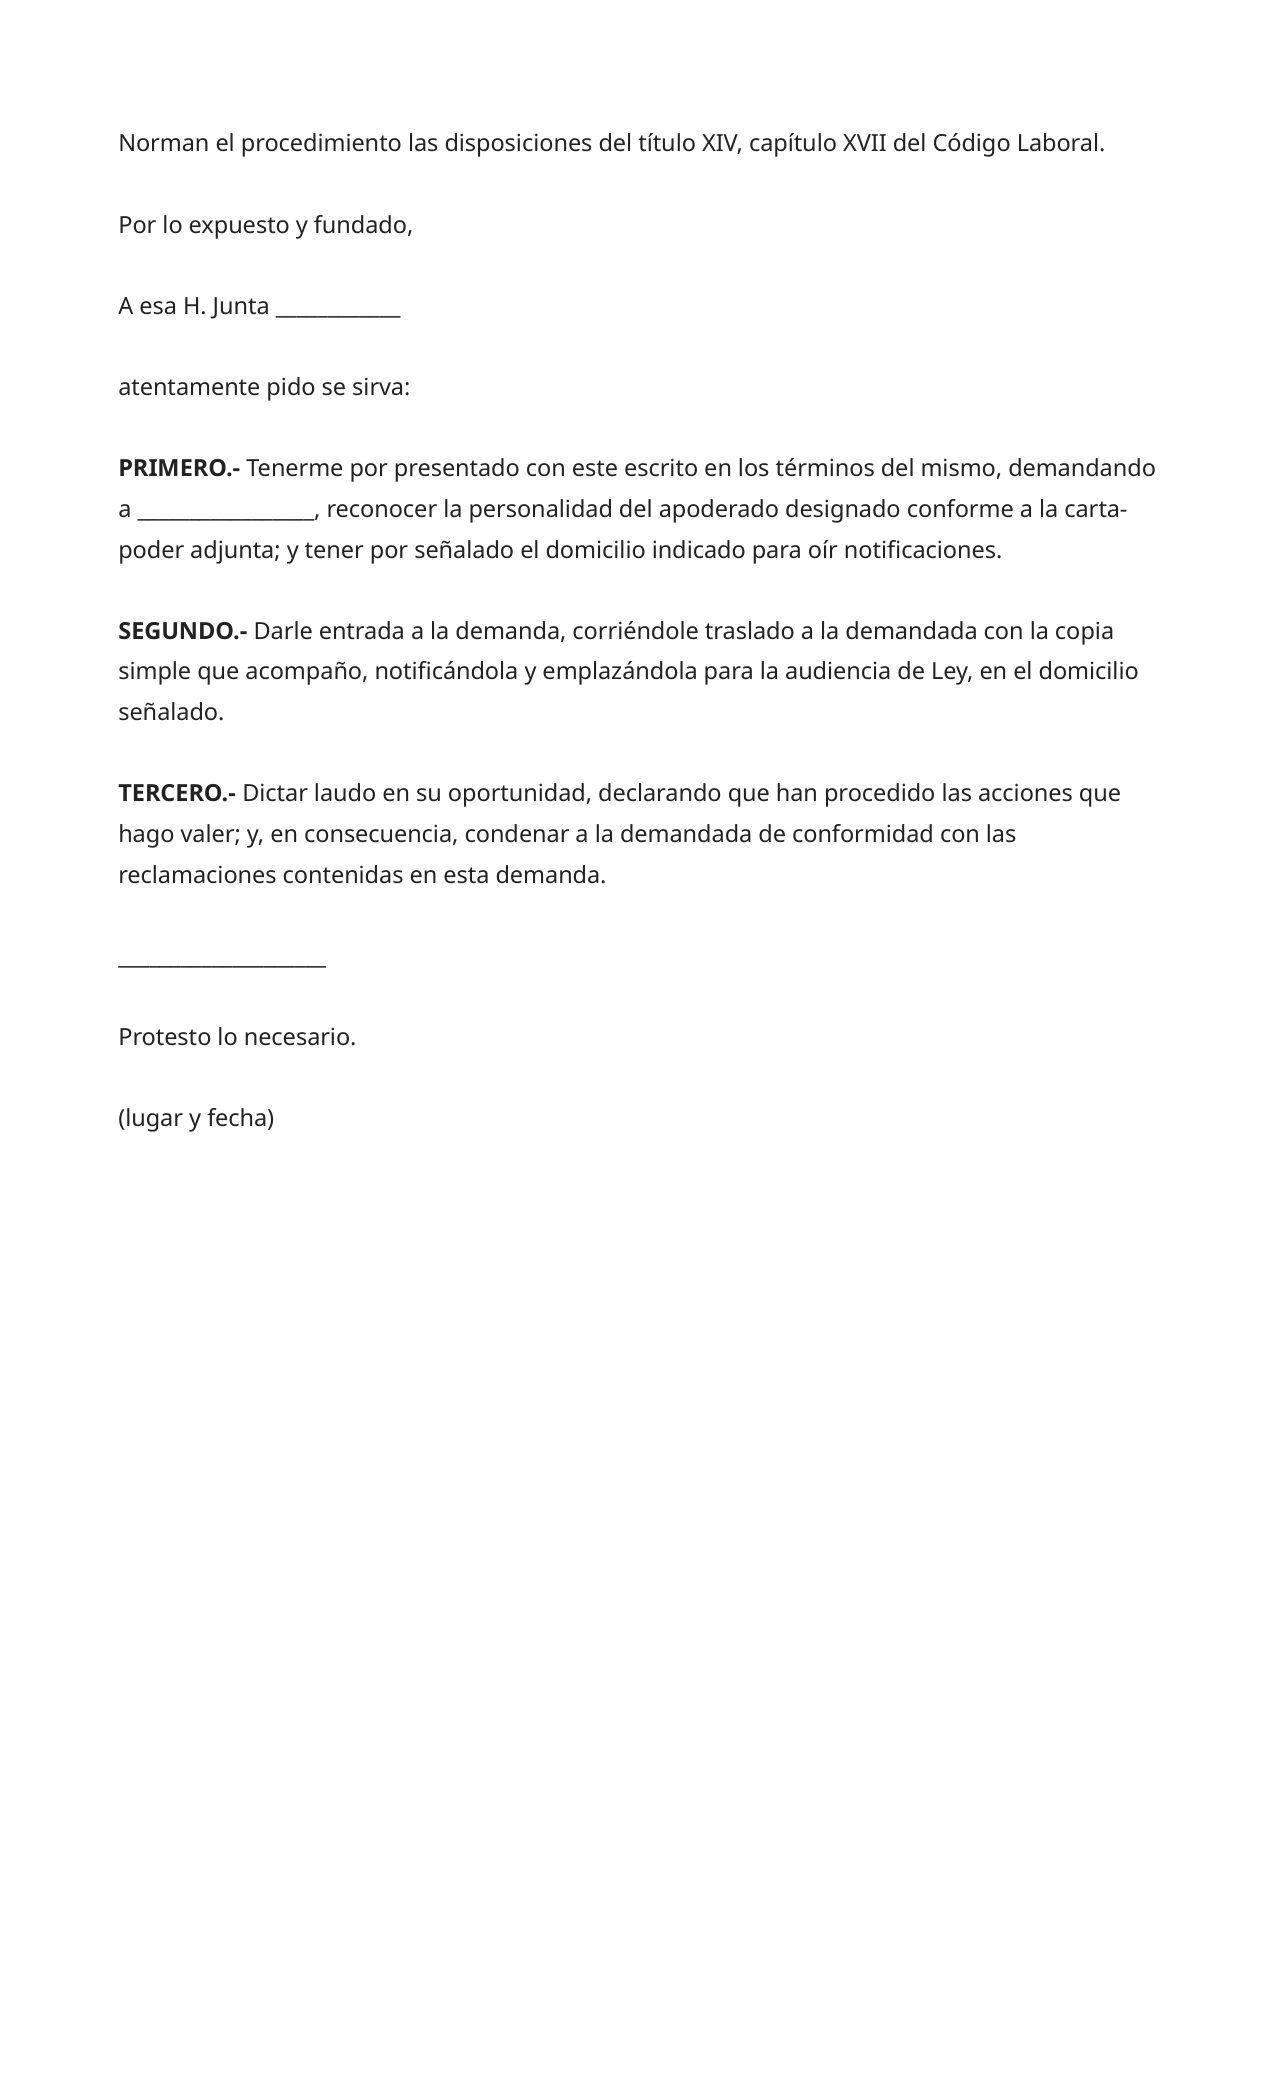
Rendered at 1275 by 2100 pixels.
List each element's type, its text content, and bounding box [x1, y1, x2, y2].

text atentamente pido se sirva: [118, 362, 1157, 402]
text Norman el procedimiento las disposiciones del título XIV, capítulo XVII del Código Laboral. [118, 118, 1157, 159]
text (lugar y fecha) [118, 1093, 1157, 1134]
text Protesto lo necesario. [118, 1012, 1157, 1052]
text PRIMERO.- Tenerme por presentado con este escrito en los términos del mismo, demandando a _________________, reconocer la personalidad del apoderado designado conforme a la carta-poder adjunta; y tener por señalado el domicilio indicado para oír notificaciones. [118, 443, 1157, 565]
text ____________________ [118, 931, 1157, 971]
text A esa H. Junta ____________ [118, 281, 1157, 321]
text SEGUNDO.- Darle entrada a la demanda, corriéndole traslado a la demandada con la copia simple que acompaño, notificándola y emplazándola para la audiencia de Ley, en el domicilio señalado. [118, 606, 1157, 727]
text TERCERO.- Dictar laudo en su oportunidad, declarando que han procedido las acciones que hago valer; y, en consecuencia, condenar a la demandada de conformidad con las reclamaciones contenidas en esta demanda. [118, 768, 1157, 890]
text Por lo expuesto y fundado, [118, 199, 1157, 240]
